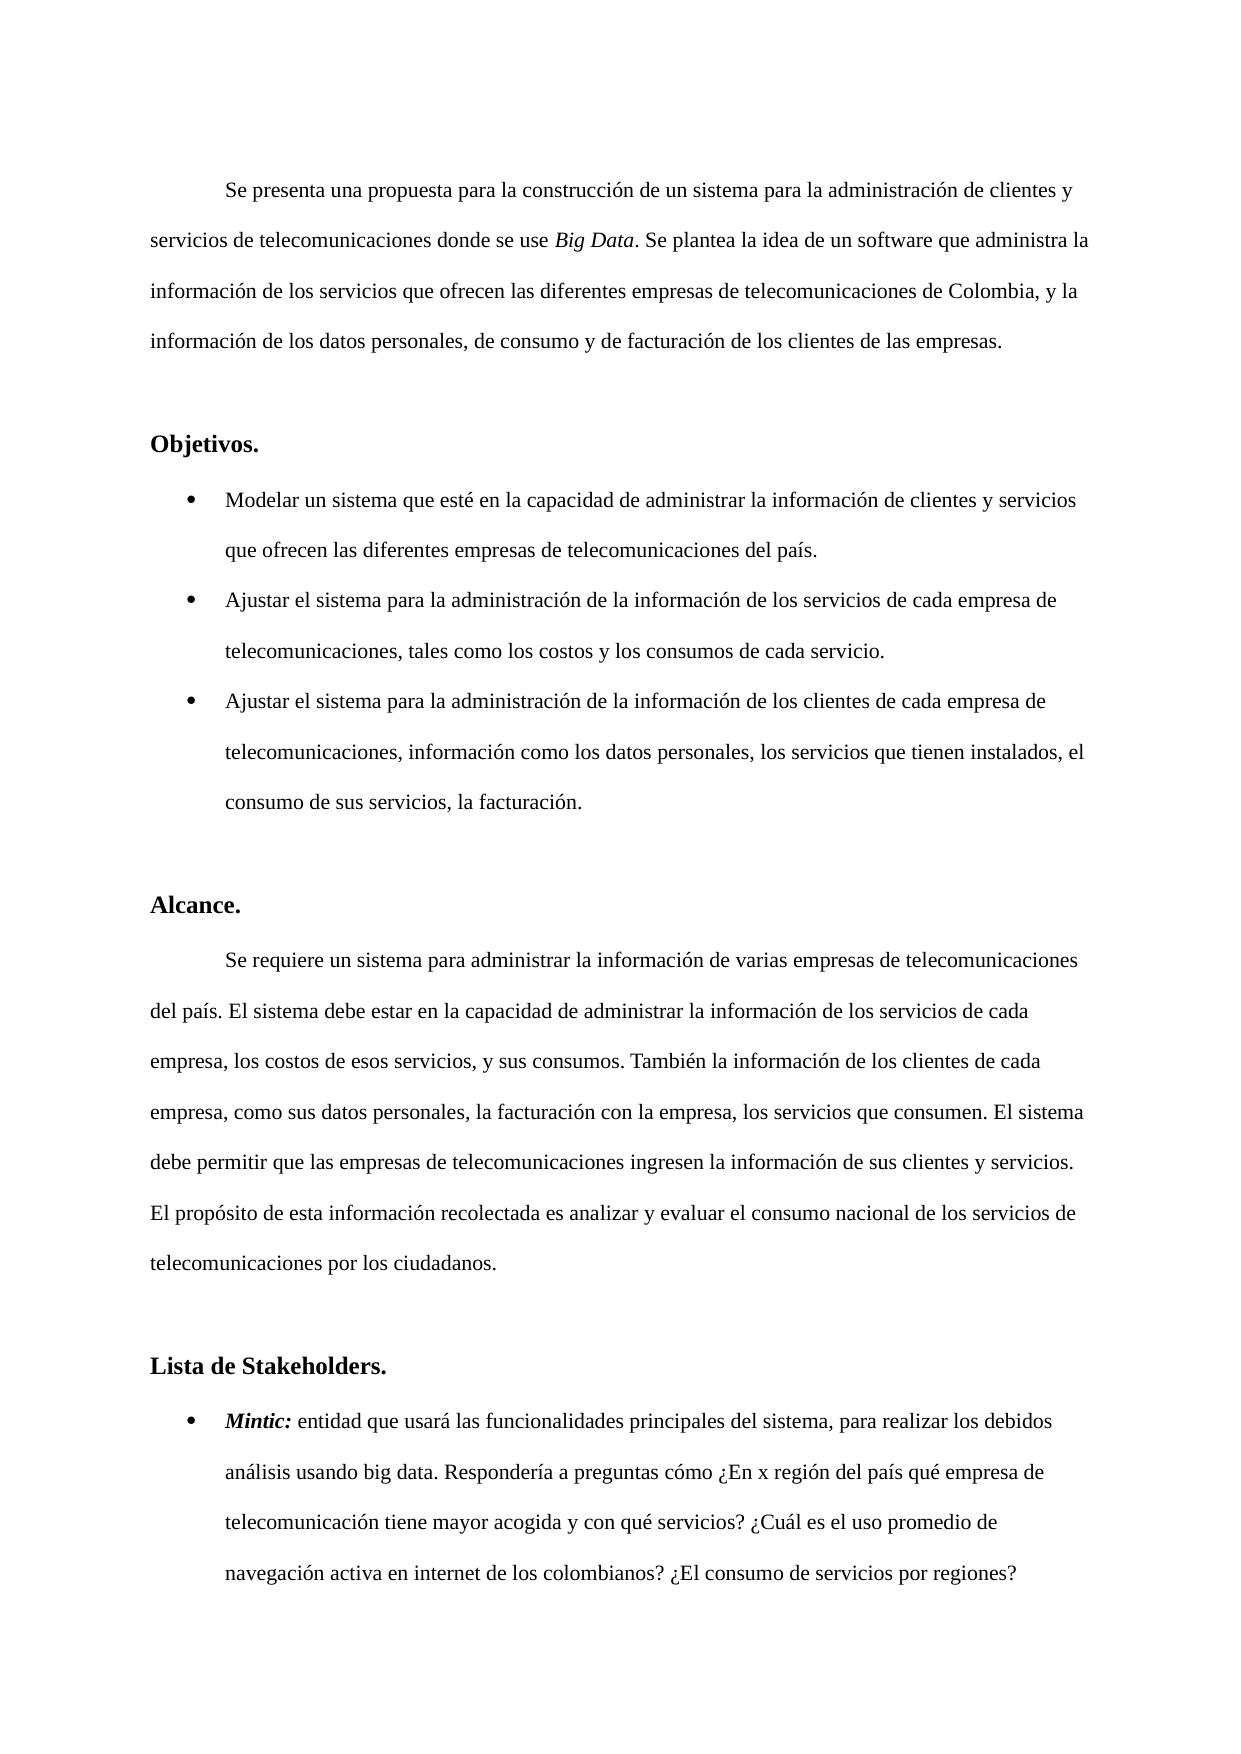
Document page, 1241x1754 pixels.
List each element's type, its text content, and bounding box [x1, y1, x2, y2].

list Modelar un sistema que esté en la capacidad de administrar la información de clientes y servicios que ofrecen las diferentes empresas de telecomunicaciones del país. [187, 487, 1090, 562]
subtitle Alcance. [150, 890, 1090, 919]
list Ajustar el sistema para la administración de la información de los servicios de cada empresa de telecomunicaciones, tales como los costos y los consumos de cada servicio. [187, 587, 1090, 663]
list Ajustar el sistema para la administración de la información de los clientes de cada empresa de telecomunicaciones, información como los datos personales, los servicios que tienen instalados, el consumo de sus servicios, la facturación. [187, 688, 1090, 814]
subtitle Objetivos. [150, 429, 1090, 458]
subtitle Lista de Stakeholders. [150, 1351, 1090, 1379]
text Se requiere un sistema para administrar la información de varias empresas de telecomunicaciones del país. El sistema debe estar en la capacidad de administrar la información de los servicios de cada empresa, los costos de esos servicios, y sus consumos. También la información de los clientes de cada empresa, como sus datos personales, la facturación con la empresa, los servicios que consumen. El sistema debe permitir que las empresas de telecomunicaciones ingresen la información de sus clientes y servicios. El propósito de esta información recolectada es analizar y evaluar el consumo nacional de los servicios de telecomunicaciones por los ciudadanos. [150, 947, 1090, 1275]
list Mintic: entidad que usará las funcionalidades principales del sistema, para realizar los debidos análisis usando big data. Respondería a preguntas cómo ¿En x región del país qué empresa de telecomunicación tiene mayor acogida y con qué servicios? ¿Cuál es el uso promedio de navegación activa en internet de los colombianos? ¿El consumo de servicios por regiones? [187, 1408, 1090, 1585]
text Se presenta una propuesta para la construcción de un sistema para la administración de clientes y servicios de telecomunicaciones donde se use Big Data. Se plantea la idea de un software que administra la información de los servicios que ofrecen las diferentes empresas de telecomunicaciones de Colombia, y la información de los datos personales, de consumo y de facturación de los clientes de las empresas. [150, 177, 1090, 353]
